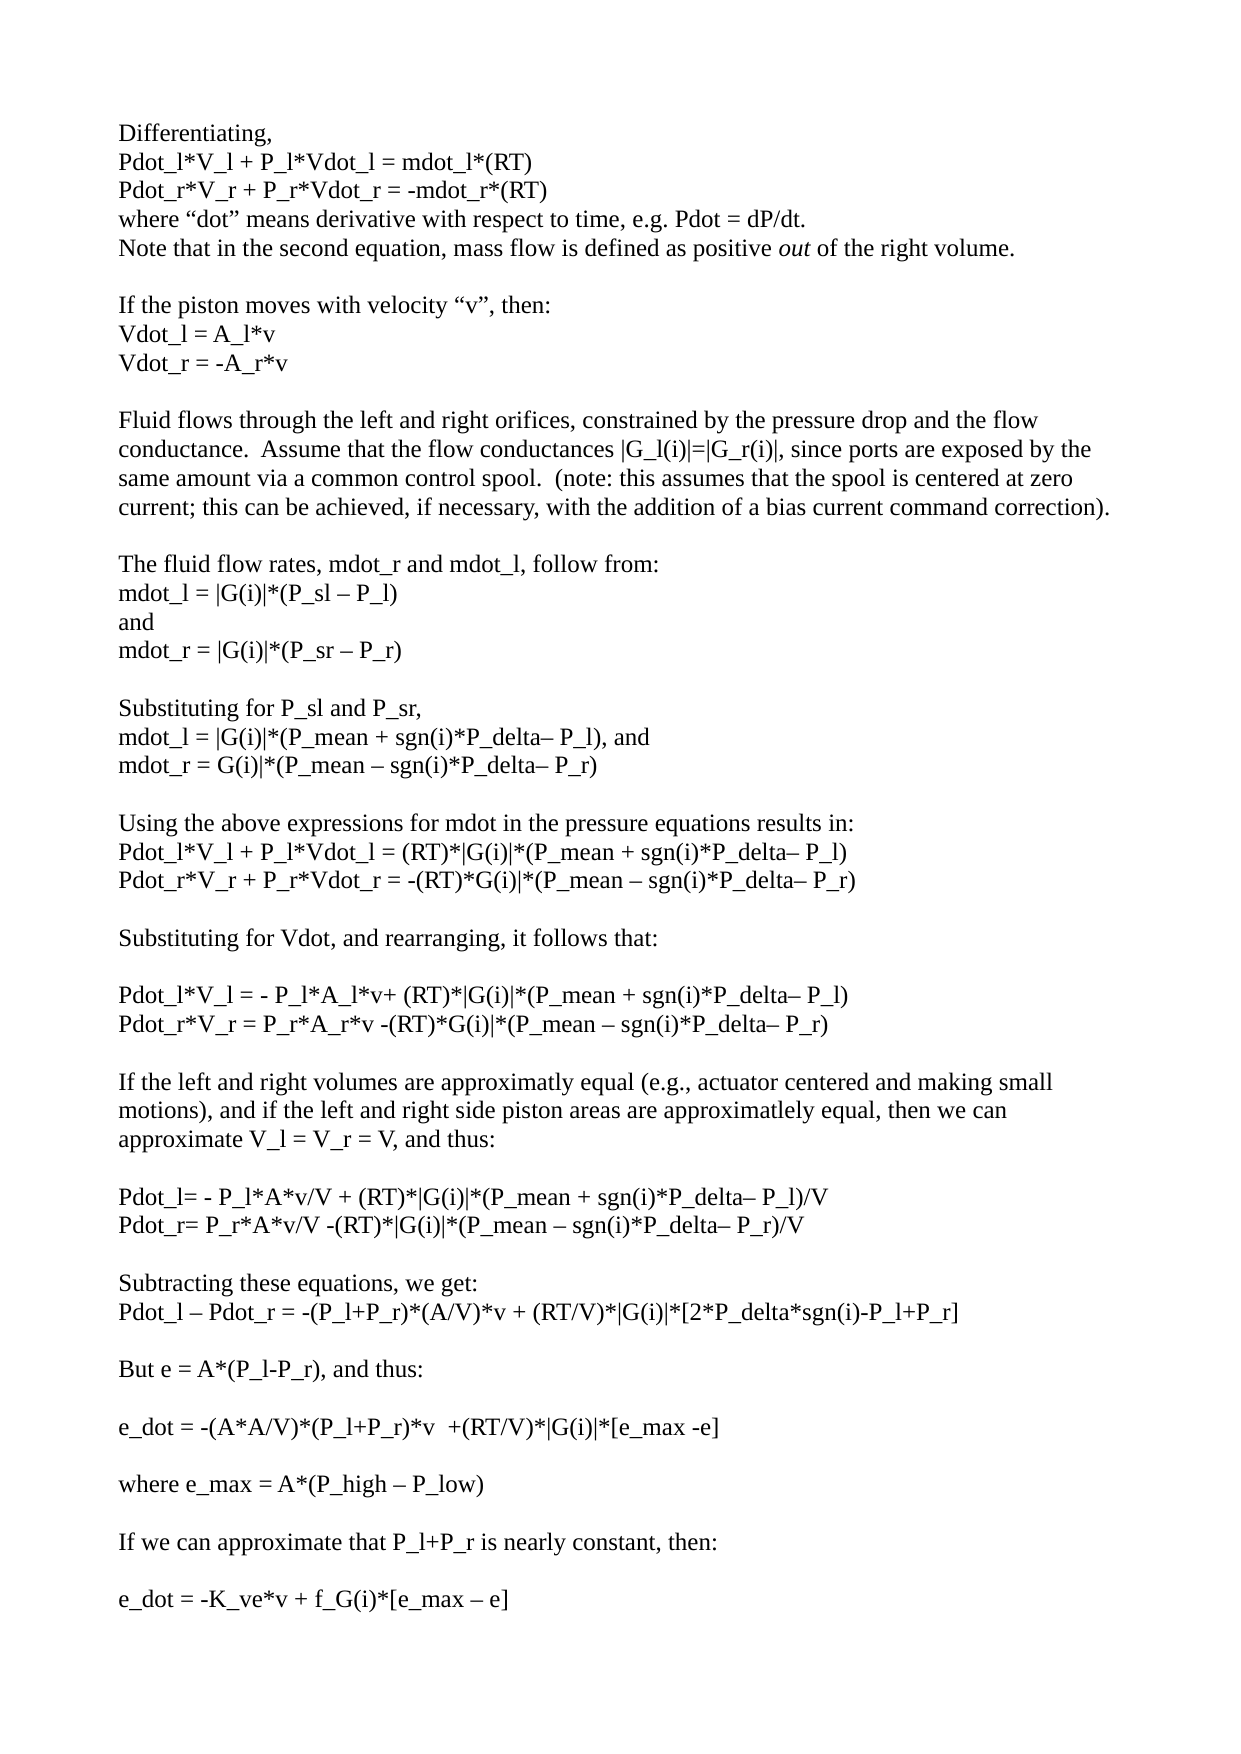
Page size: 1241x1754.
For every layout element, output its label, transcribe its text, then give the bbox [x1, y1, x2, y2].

text Pdot_l*V_l + P_l*Vdot_l = (RT)*|G(i)|*(P_mean + sgn(i)*P_delta– P_l) [118, 837, 1122, 866]
text Pdot_r*V_r + P_r*Vdot_r = -(RT)*G(i)|*(P_mean – sgn(i)*P_delta– P_r) [118, 866, 1122, 894]
text Note that in the second equation, mass flow is defined as positive out of the right volume. [118, 233, 1122, 262]
text e_dot = -(A*A/V)*(P_l+P_r)*v +(RT/V)*|G(i)|*[e_max -e] [118, 1412, 1122, 1441]
text mdot_r = |G(i)|*(P_sr – P_r) [118, 636, 1122, 664]
text Pdot_r*V_r = P_r*A_r*v -(RT)*G(i)|*(P_mean – sgn(i)*P_delta– P_r) [118, 1009, 1122, 1038]
text Pdot_l*V_l = - P_l*A_l*v+ (RT)*|G(i)|*(P_mean + sgn(i)*P_delta– P_l) [118, 981, 1122, 1009]
text and [118, 607, 1122, 636]
text mdot_r = G(i)|*(P_mean – sgn(i)*P_delta– P_r) [118, 751, 1122, 779]
text Pdot_l*V_l + P_l*Vdot_l = mdot_l*(RT) [118, 147, 1122, 176]
text mdot_l = |G(i)|*(P_sl – P_l) [118, 578, 1122, 607]
text Vdot_l = A_l*v [118, 319, 1122, 348]
text But e = A*(P_l-P_r), and thus: [118, 1354, 1122, 1383]
text The fluid flow rates, mdot_r and mdot_l, follow from: [118, 549, 1122, 578]
text If the left and right volumes are approximatly equal (e.g., actuator centered and making small motions), and if the left and right side piston areas are approximatlely equal, then we can approximate V_l = V_r = V, and thus: [118, 1067, 1122, 1153]
text Subtracting these equations, we get: [118, 1268, 1122, 1297]
text Fluid flows through the left and right orifices, constrained by the pressure drop and the flow conductance. Assume that the flow conductances |G_l(i)|=|G_r(i)|, since ports are exposed by the same amount via a common control spool. (note: this assumes that the spool is centered at zero current; this can be achieved, if necessary, with the addition of a bias current command correction). [118, 406, 1122, 521]
text Vdot_r = -A_r*v [118, 348, 1122, 377]
text Pdot_r*V_r + P_r*Vdot_r = -mdot_r*(RT) [118, 176, 1122, 204]
text Pdot_l= - P_l*A*v/V + (RT)*|G(i)|*(P_mean + sgn(i)*P_delta– P_l)/V [118, 1182, 1122, 1211]
text If we can approximate that P_l+P_r is nearly constant, then: [118, 1527, 1122, 1556]
text where “dot” means derivative with respect to time, e.g. Pdot = dP/dt. [118, 204, 1122, 233]
text Substituting for Vdot, and rearranging, it follows that: [118, 923, 1122, 952]
text Substituting for P_sl and P_sr, [118, 693, 1122, 722]
text Pdot_r= P_r*A*v/V -(RT)*|G(i)|*(P_mean – sgn(i)*P_delta– P_r)/V [118, 1211, 1122, 1239]
text mdot_l = |G(i)|*(P_mean + sgn(i)*P_delta– P_l), and [118, 722, 1122, 751]
text e_dot = -K_ve*v + f_G(i)*[e_max – e] [118, 1584, 1122, 1613]
text where e_max = A*(P_high – P_low) [118, 1469, 1122, 1498]
text Using the above expressions for mdot in the pressure equations results in: [118, 808, 1122, 837]
text If the piston moves with velocity “v”, then: [118, 291, 1122, 319]
text Pdot_l – Pdot_r = -(P_l+P_r)*(A/V)*v + (RT/V)*|G(i)|*[2*P_delta*sgn(i)-P_l+P_r] [118, 1297, 1122, 1326]
text Differentiating, [118, 118, 1122, 147]
